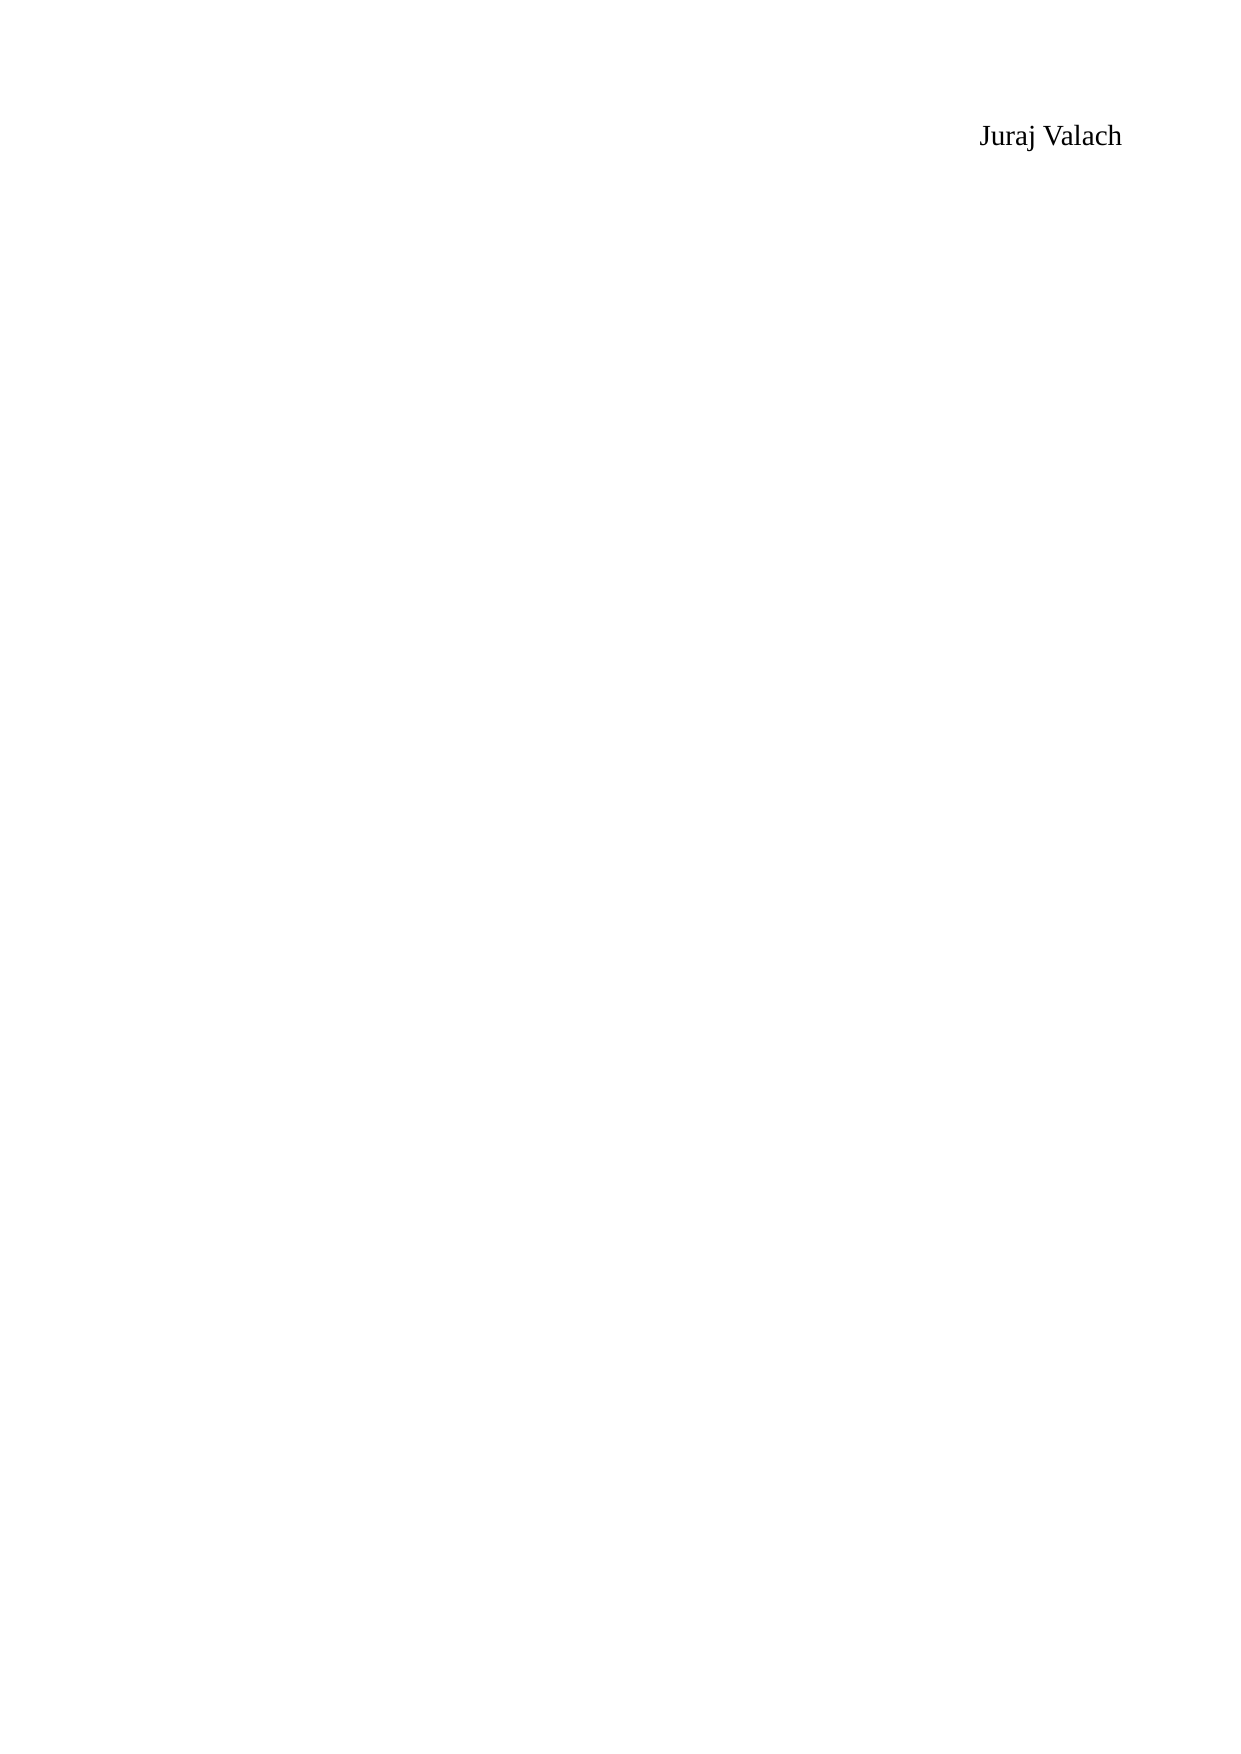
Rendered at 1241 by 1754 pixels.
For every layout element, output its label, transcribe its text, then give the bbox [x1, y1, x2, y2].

text Juraj Valach [118, 118, 1122, 152]
